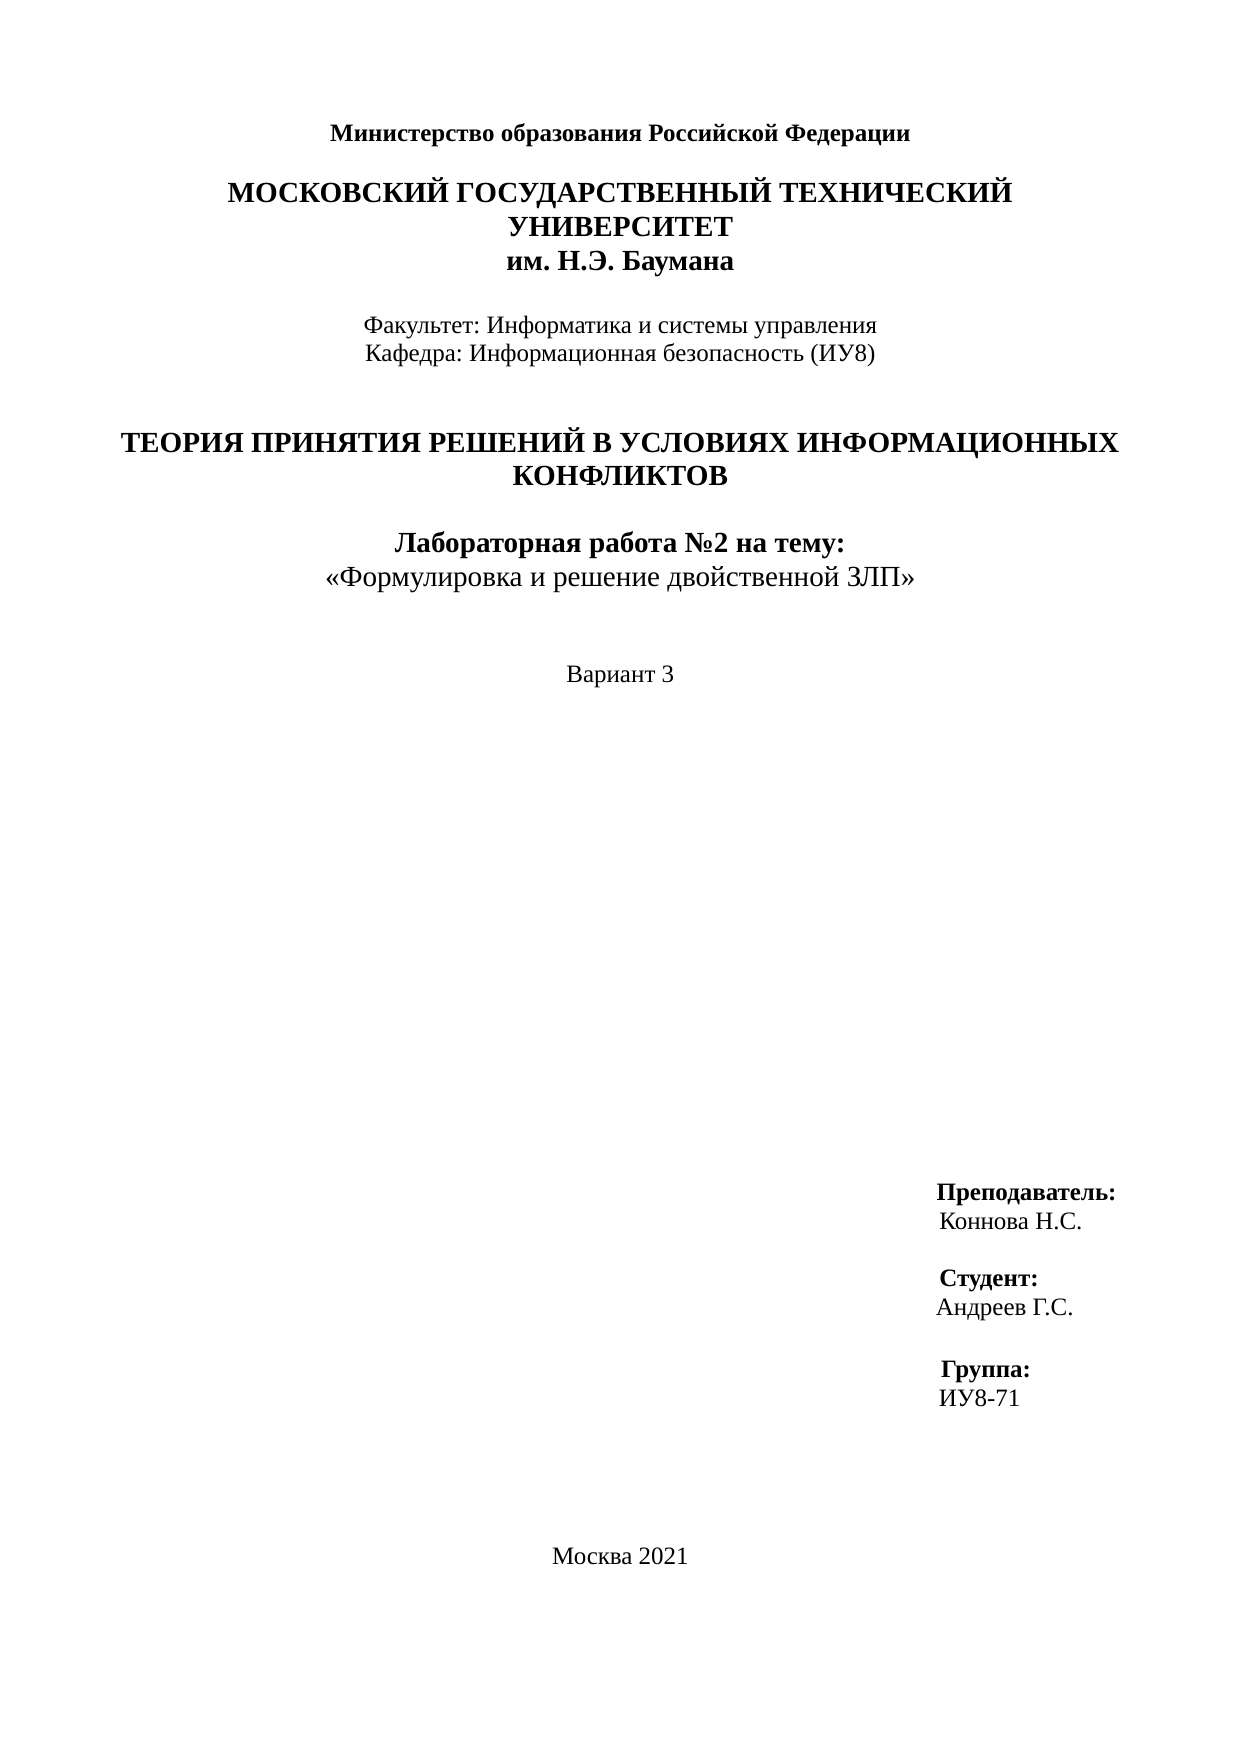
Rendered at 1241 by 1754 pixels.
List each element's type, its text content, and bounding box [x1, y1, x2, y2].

text ИУ8-71 [118, 1383, 1122, 1412]
text Лабораторная работа №2 на тему: [118, 525, 1122, 559]
text Андреев Г.С. [118, 1292, 1122, 1321]
text Группа: [118, 1354, 1122, 1383]
text им. Н.Э. Баумана [118, 243, 1122, 276]
text Студент: [118, 1263, 1122, 1292]
text МОСКОВСКИЙ ГОСУДАРСТВЕННЫЙ ТЕХНИЧЕСКИЙ УНИВЕРСИТЕТ [118, 176, 1122, 243]
text Москва 2021 [118, 1541, 1122, 1570]
text Коннова Н.С. [118, 1206, 1122, 1234]
text Министерство образования Российской Федерации [118, 118, 1122, 147]
text Факультет: Информатика и системы управления [118, 310, 1122, 338]
text Вариант 3 [118, 659, 1122, 688]
text ТЕОРИЯ ПРИНЯТИЯ РЕШЕНИЙ В УСЛОВИЯХ ИНФОРМАЦИОННЫХ КОНФЛИКТОВ [118, 425, 1122, 492]
text Преподаватель: [118, 1177, 1122, 1206]
text Кафедра: Информационная безопасность (ИУ8) [118, 338, 1122, 367]
text «Формулировка и решение двойственной ЗЛП» [118, 559, 1122, 592]
